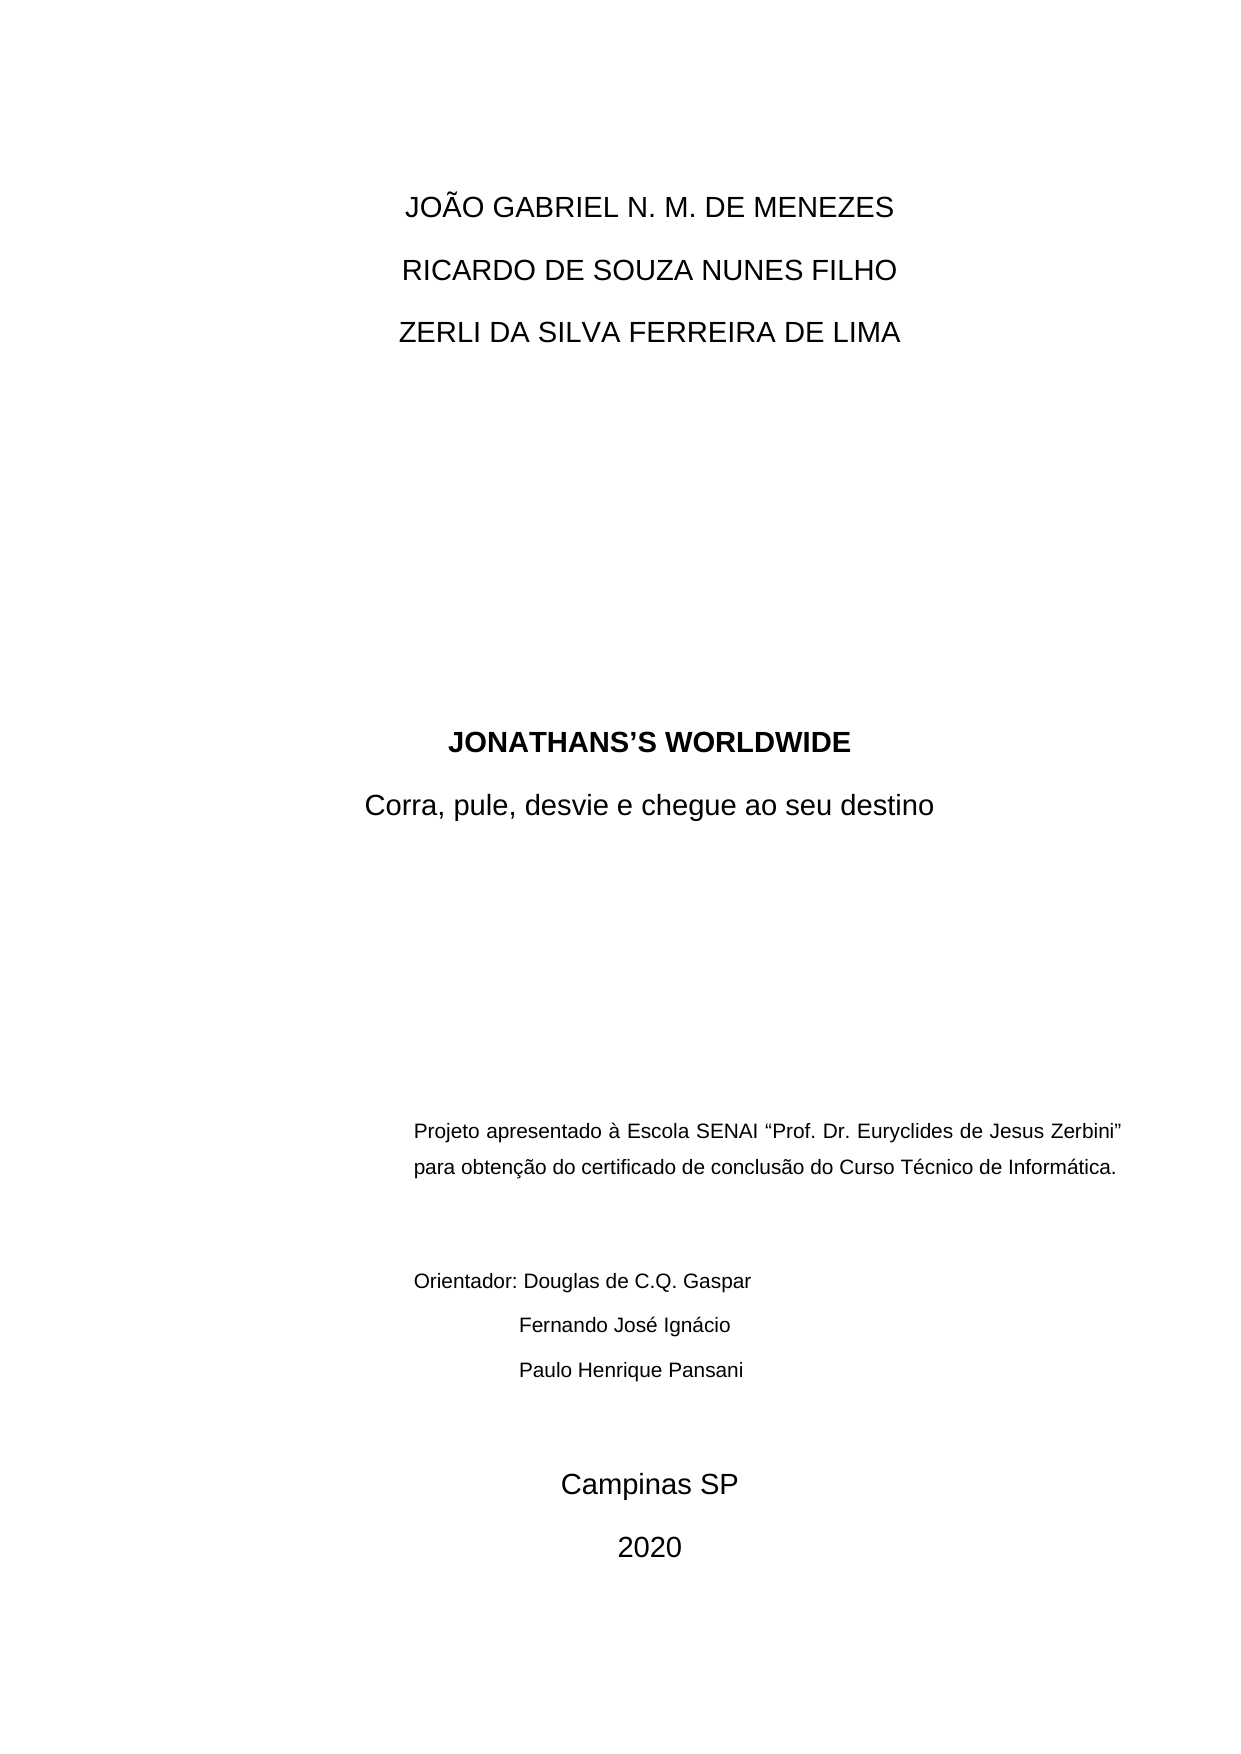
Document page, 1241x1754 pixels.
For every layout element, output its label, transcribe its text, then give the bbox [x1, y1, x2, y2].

text Orientador: Douglas de C.Q. Gaspar [413, 1268, 1122, 1292]
text Projeto apresentado à Escola SENAI “Prof. Dr. Euryclides de Jesus Zerbini” para obtenção do certificado de conclusão do Curso Técnico de Informática. [413, 1119, 1122, 1179]
text 2020 [177, 1530, 1122, 1563]
text Campinas SP [177, 1467, 1122, 1500]
text JOÃO GABRIEL N. M. DE MENEZES [177, 190, 1122, 223]
text RICARDO DE SOUZA NUNES FILHO [177, 252, 1122, 286]
text JONATHANS’S WORLDWIDE [177, 726, 1122, 759]
text Corra, pule, desvie e chegue ao seu destino [177, 788, 1122, 822]
text Fernando José Ignácio [473, 1313, 1122, 1337]
text Paulo Henrique Pansani [413, 1358, 1122, 1382]
text ZERLI DA SILVA FERREIRA DE LIMA [177, 315, 1122, 349]
